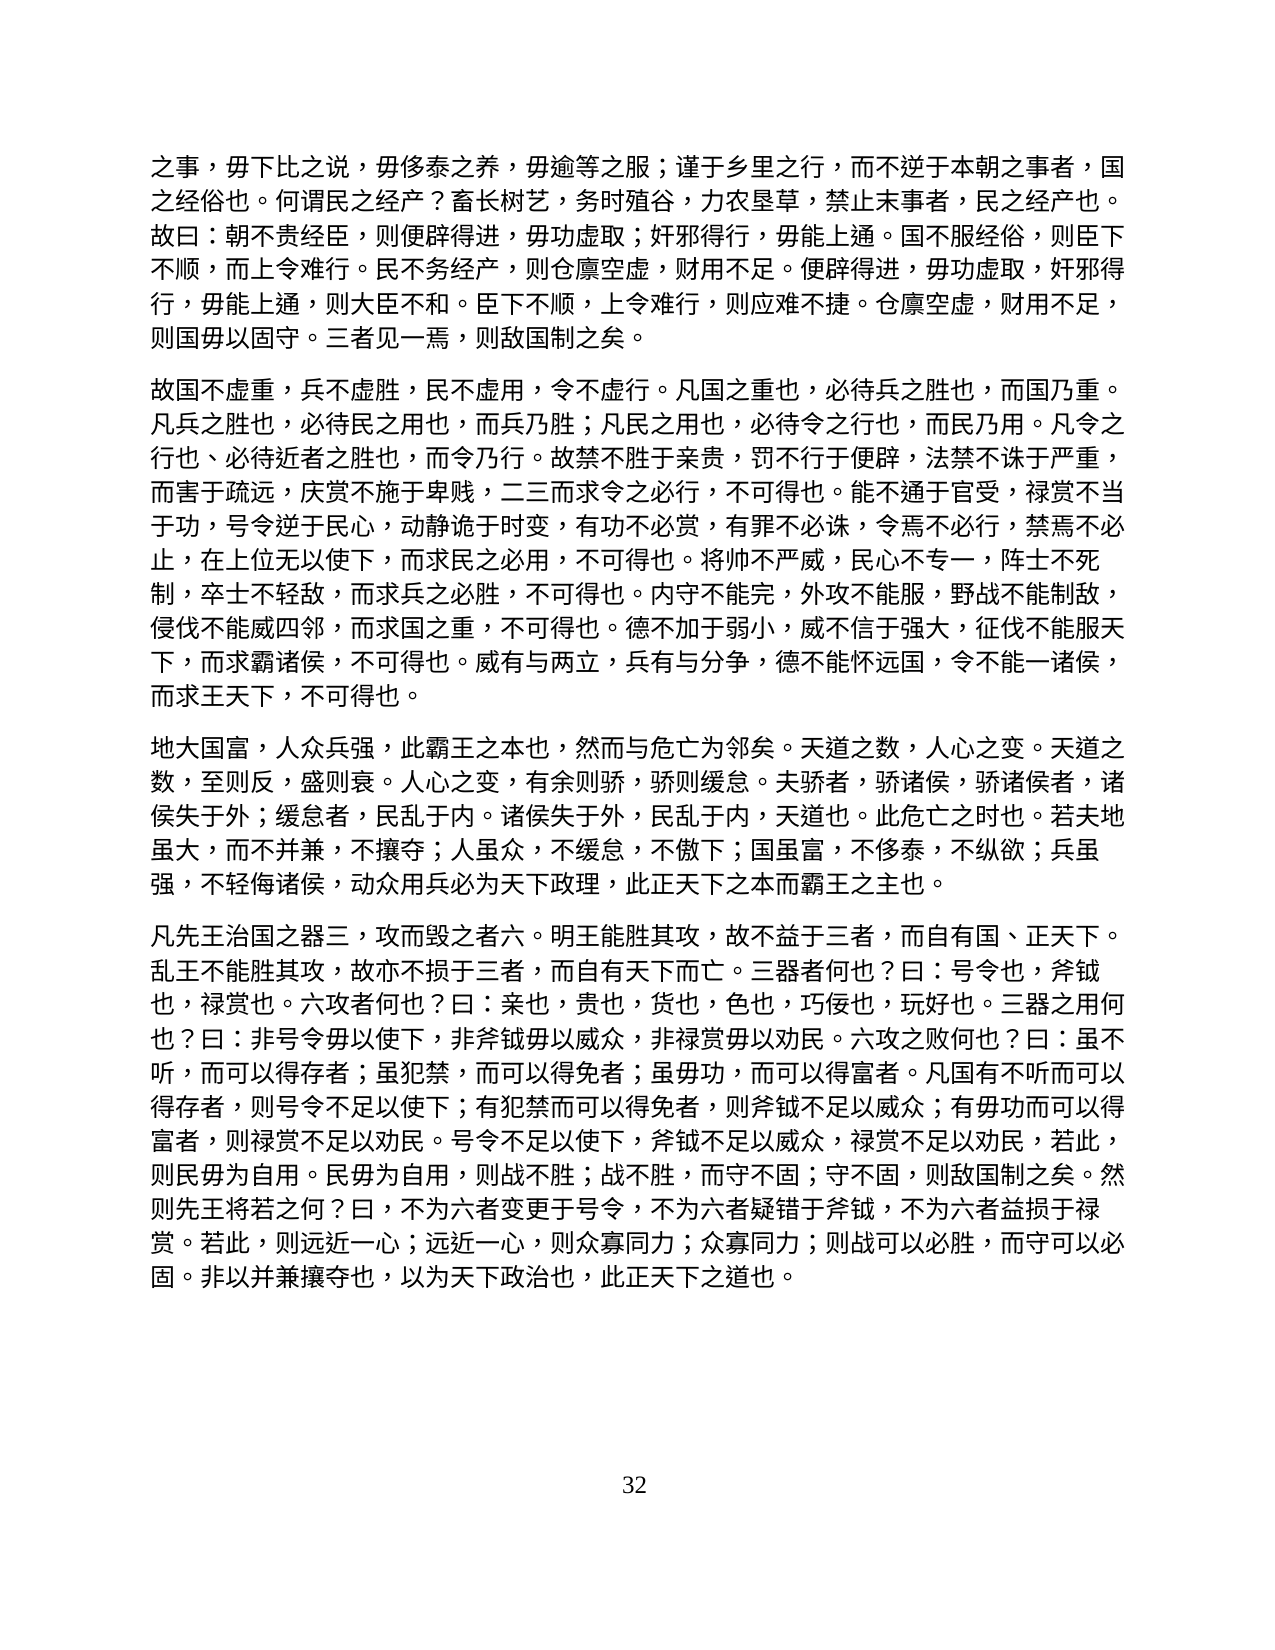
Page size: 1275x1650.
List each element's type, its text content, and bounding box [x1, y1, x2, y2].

text 之事，毋下比之说，毋侈泰之养，毋逾等之服；谨于乡里之行，而不逆于本朝之事者，国之经俗也。何谓民之经产？畜长树艺，务时殖谷，力农垦草，禁止末事者，民之经产也。故曰：朝不贵经臣，则便辟得进，毋功虚取；奸邪得行，毋能上通。国不服经俗，则臣下不顺，而上令难行。民不务经产，则仓廪空虚，财用不足。便辟得进，毋功虚取，奸邪得行，毋能上通，则大臣不和。臣下不顺，上令难行，则应难不捷。仓廪空虚，财用不足，则国毋以固守。三者见一焉，则敌国制之矣。 [150, 150, 1125, 354]
text 地大国富，人众兵强，此霸王之本也，然而与危亡为邻矣。天道之数，人心之变。天道之数，至则反，盛则衰。人心之变，有余则骄，骄则缓怠。夫骄者，骄诸侯，骄诸侯者，诸侯失于外；缓怠者，民乱于内。诸侯失于外，民乱于内，天道也。此危亡之时也。若夫地虽大，而不并兼，不攘夺；人虽众，不缓怠，不傲下；国虽富，不侈泰，不纵欲；兵虽强，不轻侮诸侯，动众用兵必为天下政理，此正天下之本而霸王之主也。 [150, 731, 1125, 901]
text 故国不虚重，兵不虚胜，民不虚用，令不虚行。凡国之重也，必待兵之胜也，而国乃重。凡兵之胜也，必待民之用也，而兵乃胜；凡民之用也，必待令之行也，而民乃用。凡令之行也、必待近者之胜也，而令乃行。故禁不胜于亲贵，罚不行于便辟，法禁不诛于严重，而害于疏远，庆赏不施于卑贱，二三而求令之必行，不可得也。能不通于官受，禄赏不当于功，号令逆于民心，动静诡于时变，有功不必赏，有罪不必诛，令焉不必行，禁焉不必止，在上位无以使下，而求民之必用，不可得也。将帅不严威，民心不专一，阵士不死制，卒士不轻敌，而求兵之必胜，不可得也。内守不能完，外攻不能服，野战不能制敌，侵伐不能威四邻，而求国之重，不可得也。德不加于弱小，威不信于强大，征伐不能服天下，而求霸诸侯，不可得也。威有与两立，兵有与分争，德不能怀远国，令不能一诸侯，而求王天下，不可得也。 [150, 372, 1125, 713]
text 凡先王治国之器三，攻而毁之者六。明王能胜其攻，故不益于三者，而自有国、正天下。乱王不能胜其攻，故亦不损于三者，而自有天下而亡。三器者何也？曰：号令也，斧钺也，禄赏也。六攻者何也？曰：亲也，贵也，货也，色也，巧佞也，玩好也。三器之用何也？曰：非号令毋以使下，非斧钺毋以威众，非禄赏毋以劝民。六攻之败何也？曰：虽不听，而可以得存者；虽犯禁，而可以得免者；虽毋功，而可以得富者。凡国有不听而可以得存者，则号令不足以使下；有犯禁而可以得免者，则斧钺不足以威众；有毋功而可以得富者，则禄赏不足以劝民。号令不足以使下，斧钺不足以威众，禄赏不足以劝民，若此，则民毋为自用。民毋为自用，则战不胜；战不胜，而守不固；守不固，则敌国制之矣。然则先王将若之何？曰，不为六者变更于号令，不为六者疑错于斧钺，不为六者益损于禄赏。若此，则远近一心；远近一心，则众寡同力；众寡同力；则战可以必胜，而守可以必固。非以并兼攘夺也，以为天下政治也，此正天下之道也。 [150, 919, 1125, 1294]
